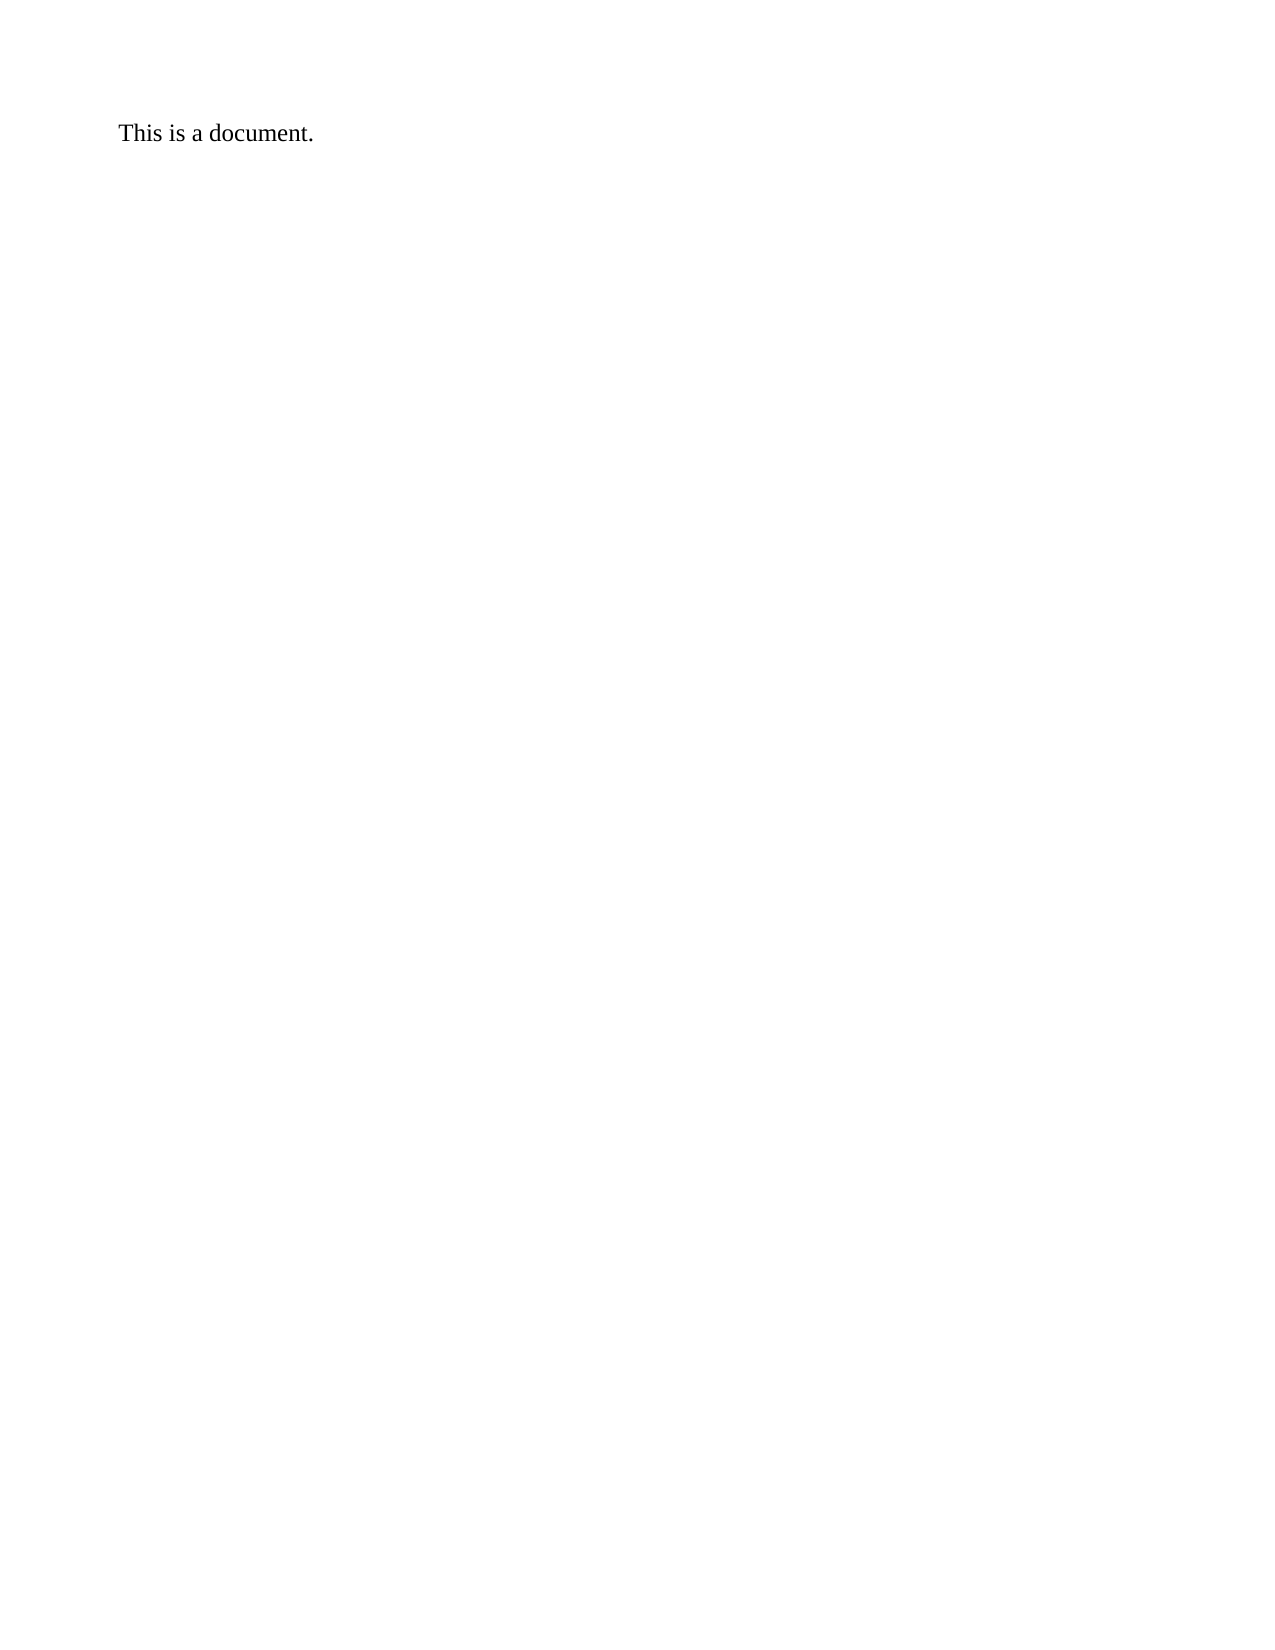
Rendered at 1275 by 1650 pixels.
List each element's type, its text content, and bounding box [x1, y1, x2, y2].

text This is a document. [118, 118, 1157, 147]
